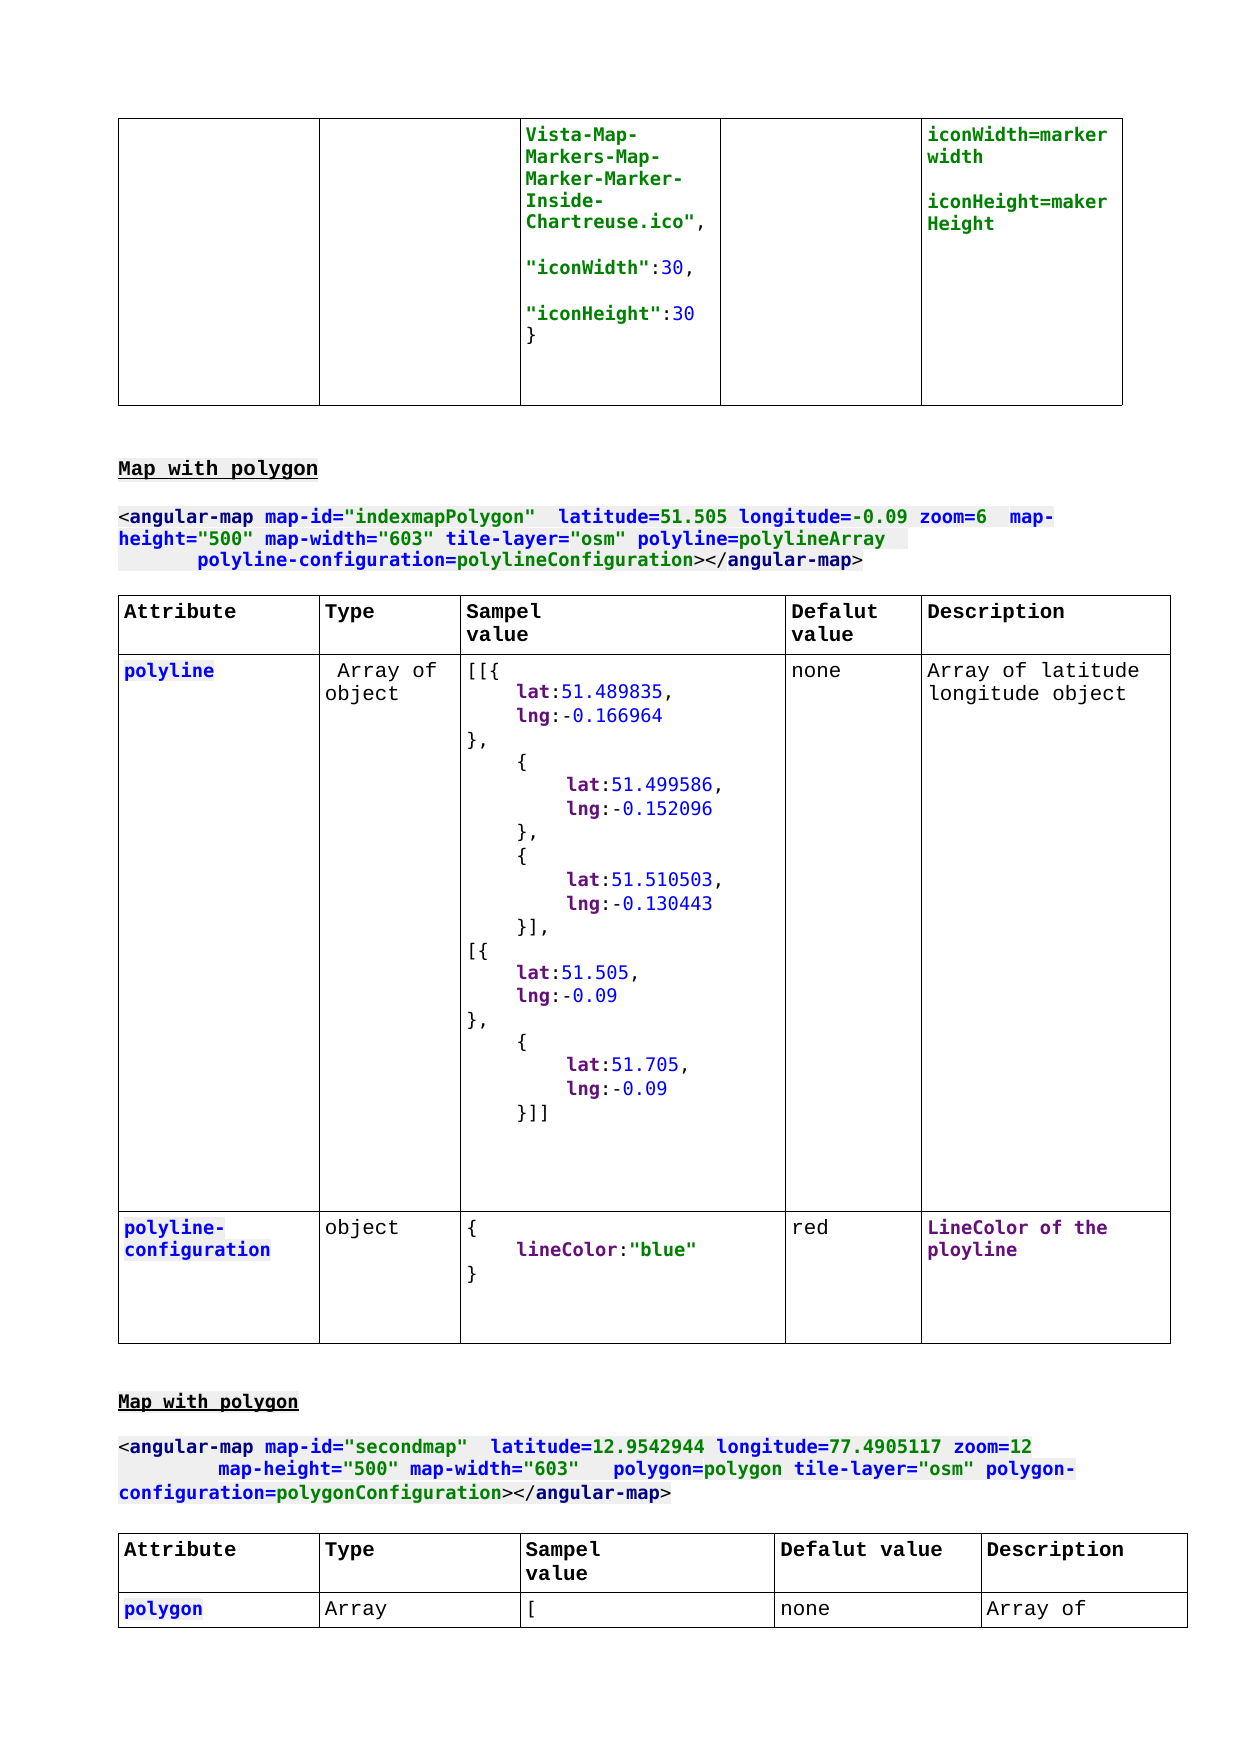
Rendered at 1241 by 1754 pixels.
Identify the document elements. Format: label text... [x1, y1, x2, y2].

table_cell LineColor of the ployline [922, 1212, 1170, 1343]
table_cell polyline [119, 655, 319, 1211]
table_header Sampel value [461, 596, 785, 654]
table_cell Array of object [320, 655, 460, 1211]
text map-height="500" map-width="603" polygon=polygon tile-layer="osm" polygon-configuration=polygonConfiguration></angular-map> [118, 1458, 1122, 1504]
table_cell none [775, 1593, 981, 1627]
text polyline-configuration=polylineConfiguration></angular-map> [118, 549, 1122, 571]
table_header Attribute [119, 596, 319, 654]
table_cell [320, 119, 520, 405]
table_cell iconWidth=marker width iconHeight=maker Height [922, 119, 1122, 405]
table_cell [[{ lat:51.489835, lng:-0.166964 }, { lat:51.499586, lng:-0.152096 }, { lat:51.510503, lng:-0.130443 }], [{ lat:51.505, lng:-0.09 }, { lat:51.705, lng:-0.09 }]] [461, 655, 785, 1211]
table_cell Array of [982, 1593, 1187, 1627]
text Map with polygon [118, 458, 1122, 482]
table_cell polyline-configuration [119, 1212, 319, 1343]
table_cell [ [521, 1593, 774, 1627]
table_header Defalut value [775, 1534, 981, 1592]
table_cell red [786, 1212, 921, 1343]
text <angular-map map-id="indexmapPolygon" latitude=51.505 longitude=-0.09 zoom=6 map-height="500" map-width="603" tile-layer="osm" polyline=polylineArray [118, 506, 1122, 549]
table_header Description [922, 596, 1170, 654]
table_cell Array of latitude longitude object [922, 655, 1170, 1211]
table_header Sampel value [521, 1534, 774, 1592]
table_cell none [786, 655, 921, 1211]
table_cell { lineColor:"blue" } [461, 1212, 785, 1343]
table_cell Array [320, 1593, 520, 1627]
table_header Type [320, 596, 460, 654]
table_header Attribute [119, 1534, 319, 1592]
table_header Description [982, 1534, 1187, 1592]
table_cell [721, 119, 921, 405]
table_cell [119, 119, 319, 405]
table_cell object [320, 1212, 460, 1343]
table_cell polygon [119, 1593, 319, 1627]
text Map with polygon [118, 1391, 1122, 1413]
table_cell Vista-Map-Markers-Map-Marker-Marker-Inside-Chartreuse.ico", "iconWidth":30, "iconHeight":30 } [521, 119, 720, 405]
text <angular-map map-id="secondmap" latitude=12.9542944 longitude=77.4905117 zoom=12 [118, 1436, 1122, 1458]
table_header Defalut value [786, 596, 921, 654]
table_header Type [320, 1534, 520, 1592]
